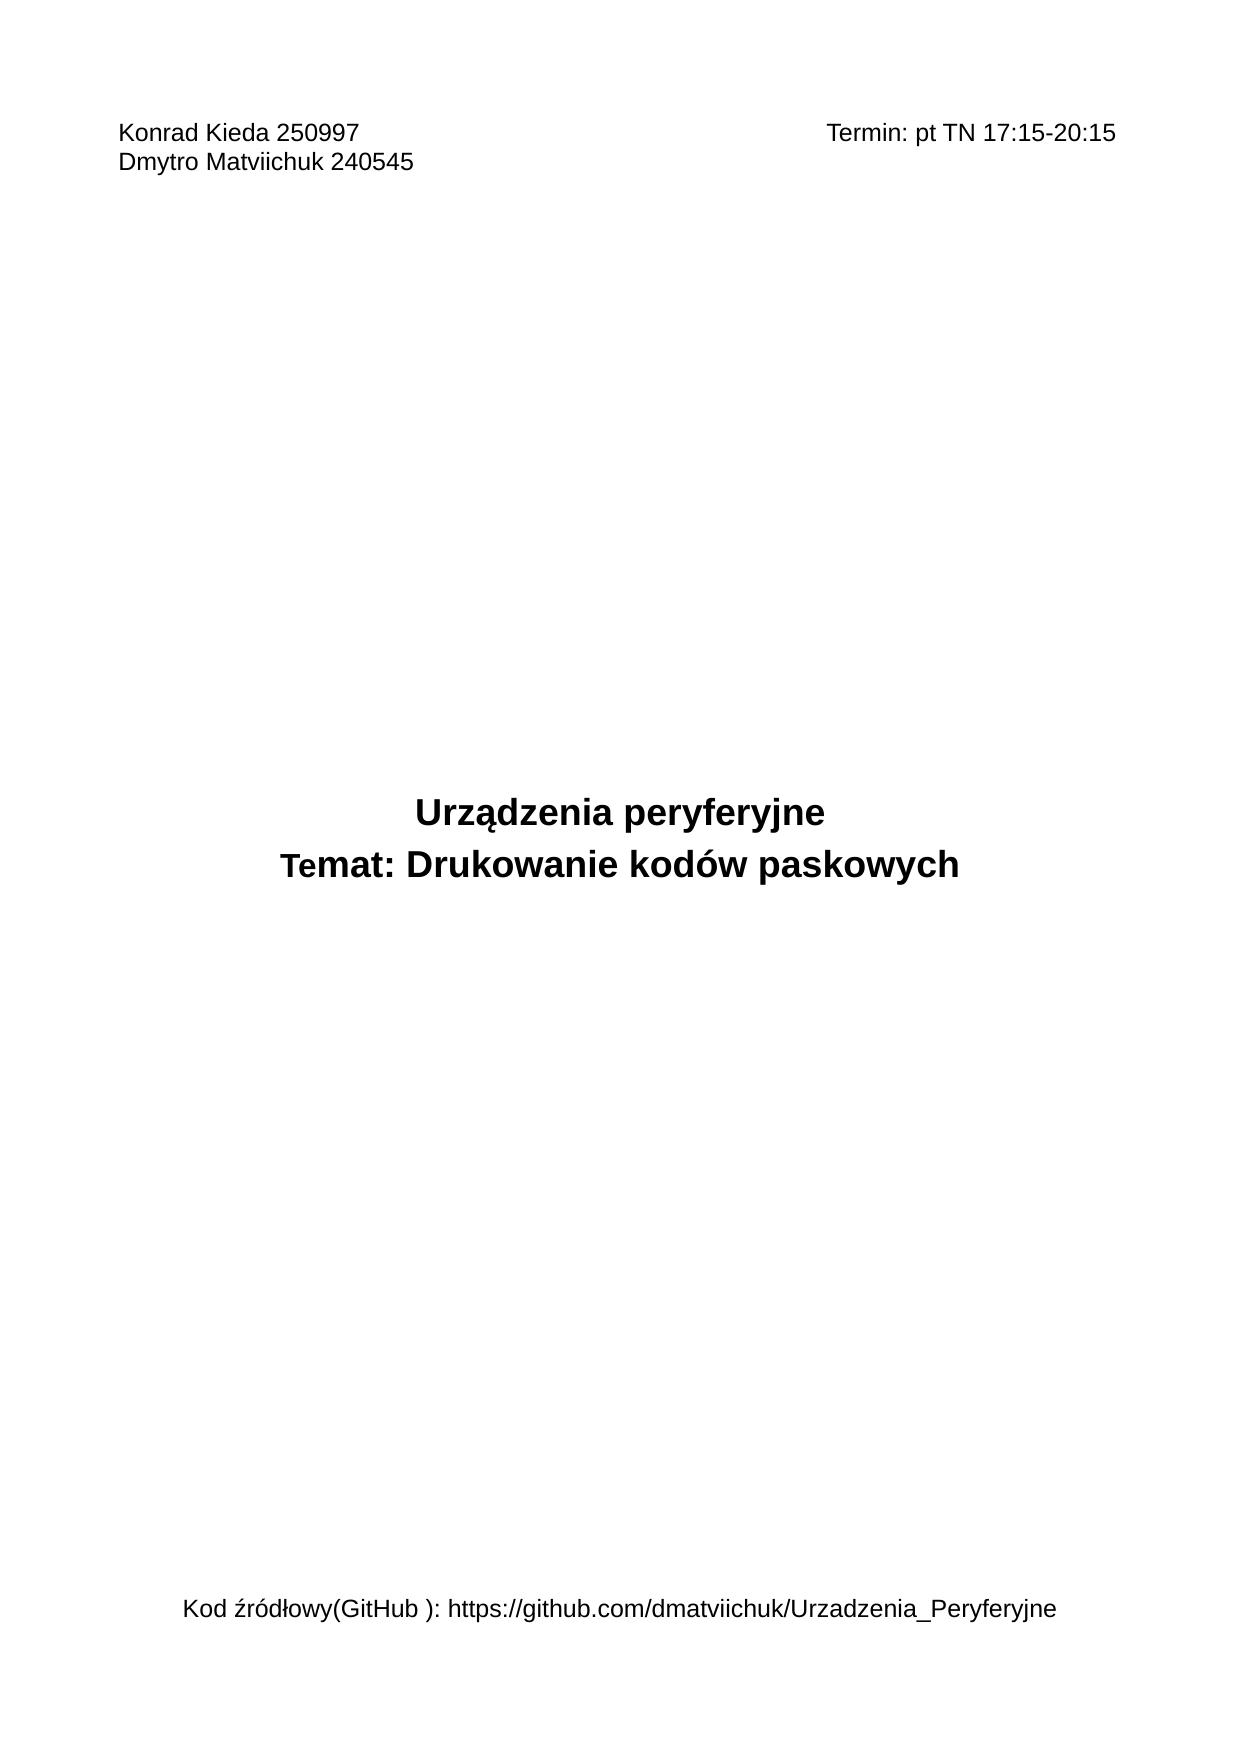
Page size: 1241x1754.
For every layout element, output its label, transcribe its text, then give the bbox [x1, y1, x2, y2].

text Urządzenia peryferyjne [118, 791, 1122, 834]
text Konrad Kieda 250997 Termin: pt TN 17:15-20:15 [118, 118, 1122, 147]
text Kod źródłowy(GitHub ): https://github.com/dmatviichuk/Urzadzenia_Peryferyjne [118, 1593, 1122, 1622]
text Dmytro Matviichuk 240545 [118, 147, 1122, 176]
text Temat: Drukowanie kodów paskowych [118, 842, 1122, 885]
